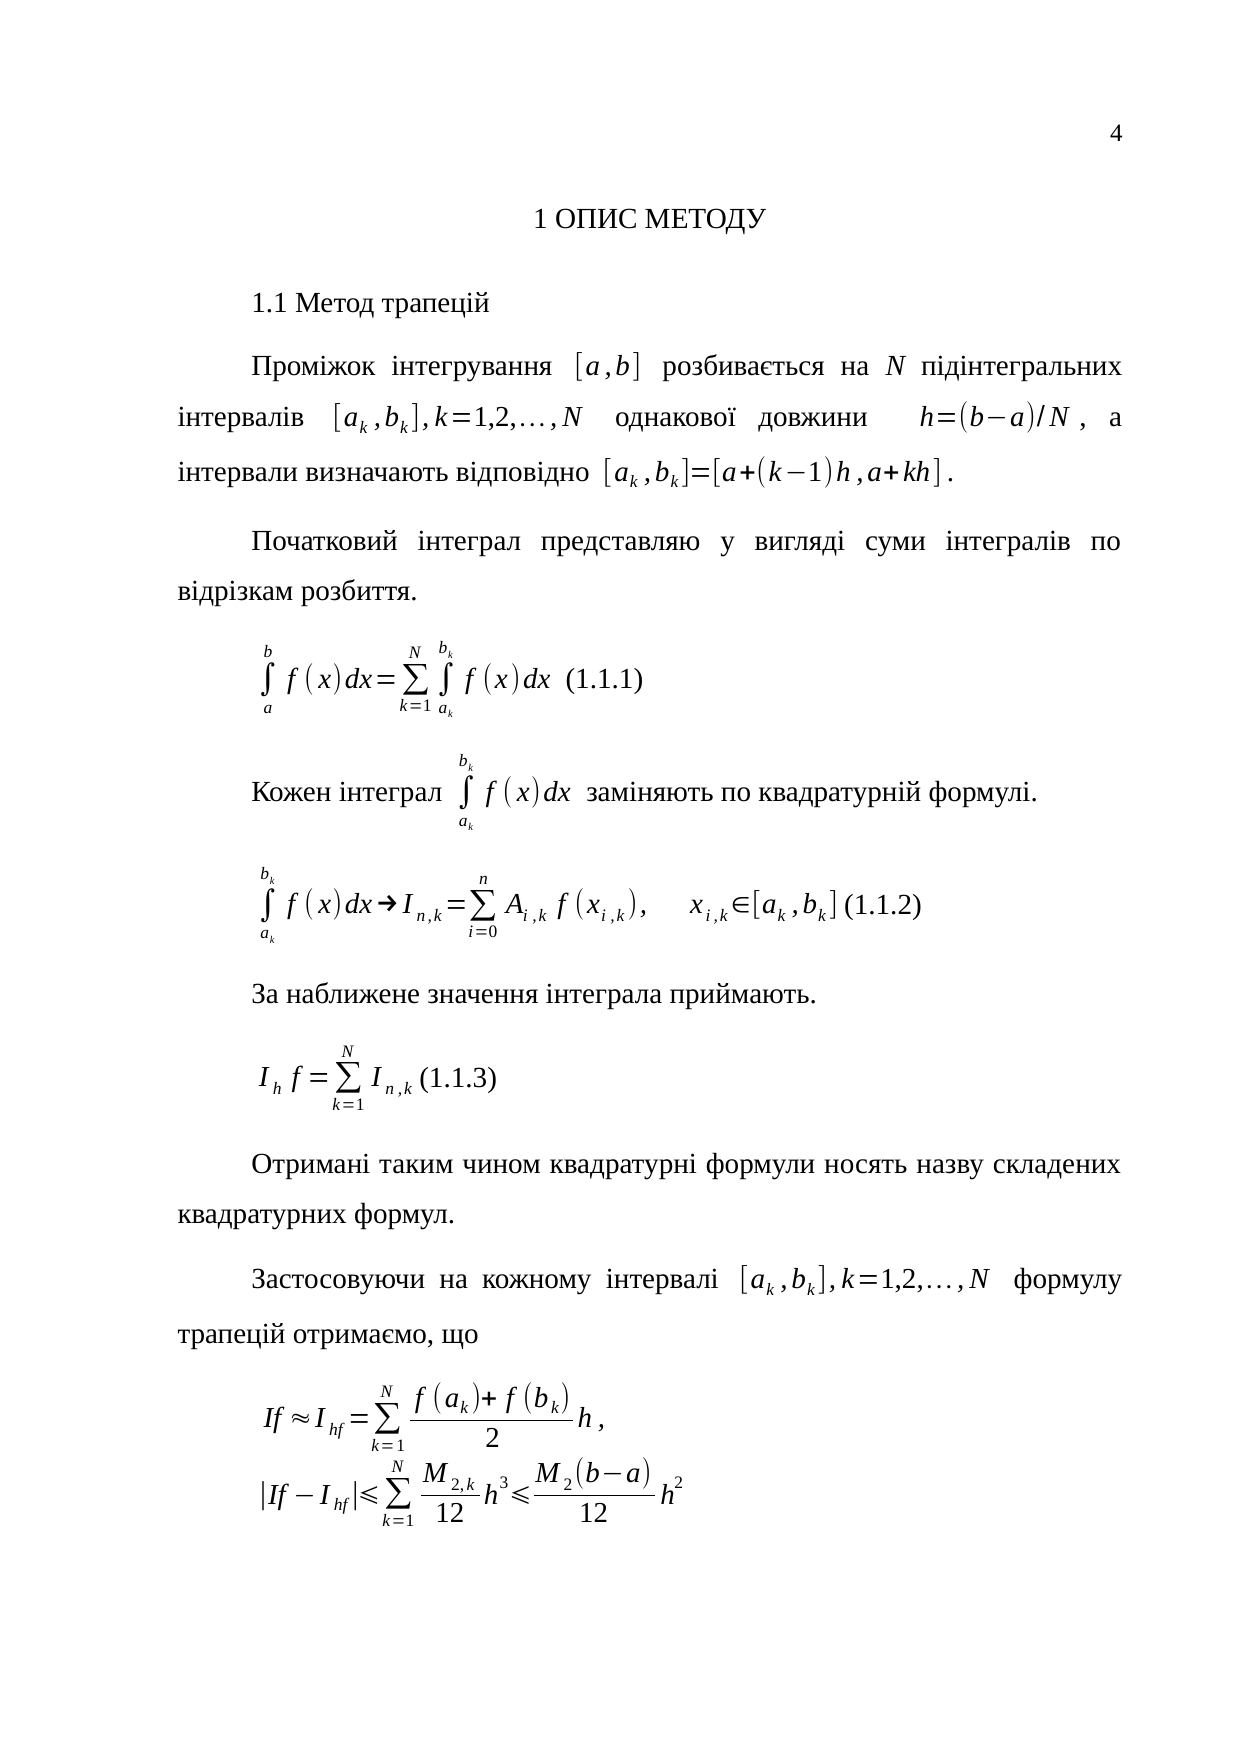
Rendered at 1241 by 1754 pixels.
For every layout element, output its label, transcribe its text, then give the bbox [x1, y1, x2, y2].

text (1.1.3) [177, 1042, 1122, 1114]
text Застосовуючи на кожному інтервалі формулу трапецій отримаємо, що [177, 1261, 1122, 1349]
subtitle 1.1 Метод трапецій [177, 285, 1122, 318]
text Отримані таким чином квадратурні формули носять назву складених квадратурних формул. [177, 1146, 1122, 1230]
subtitle 1 Опис методу [177, 201, 1122, 235]
text (1.1.1) [177, 638, 1122, 720]
text Проміжок інтегрування розбивається на N підінтегральних інтервалів однакової довжини , а інтервали визначають відповідно . [177, 348, 1122, 492]
text Кожен інтеграл заміняють по квадратурній формулі. [177, 751, 1122, 832]
text За наближене значення інтеграла приймають. [177, 977, 1122, 1010]
text (1.1.2) [177, 864, 1122, 945]
text Початковий інтеграл представляю у вигляді суми інтегралів по відрізкам розбиття. [177, 523, 1122, 607]
